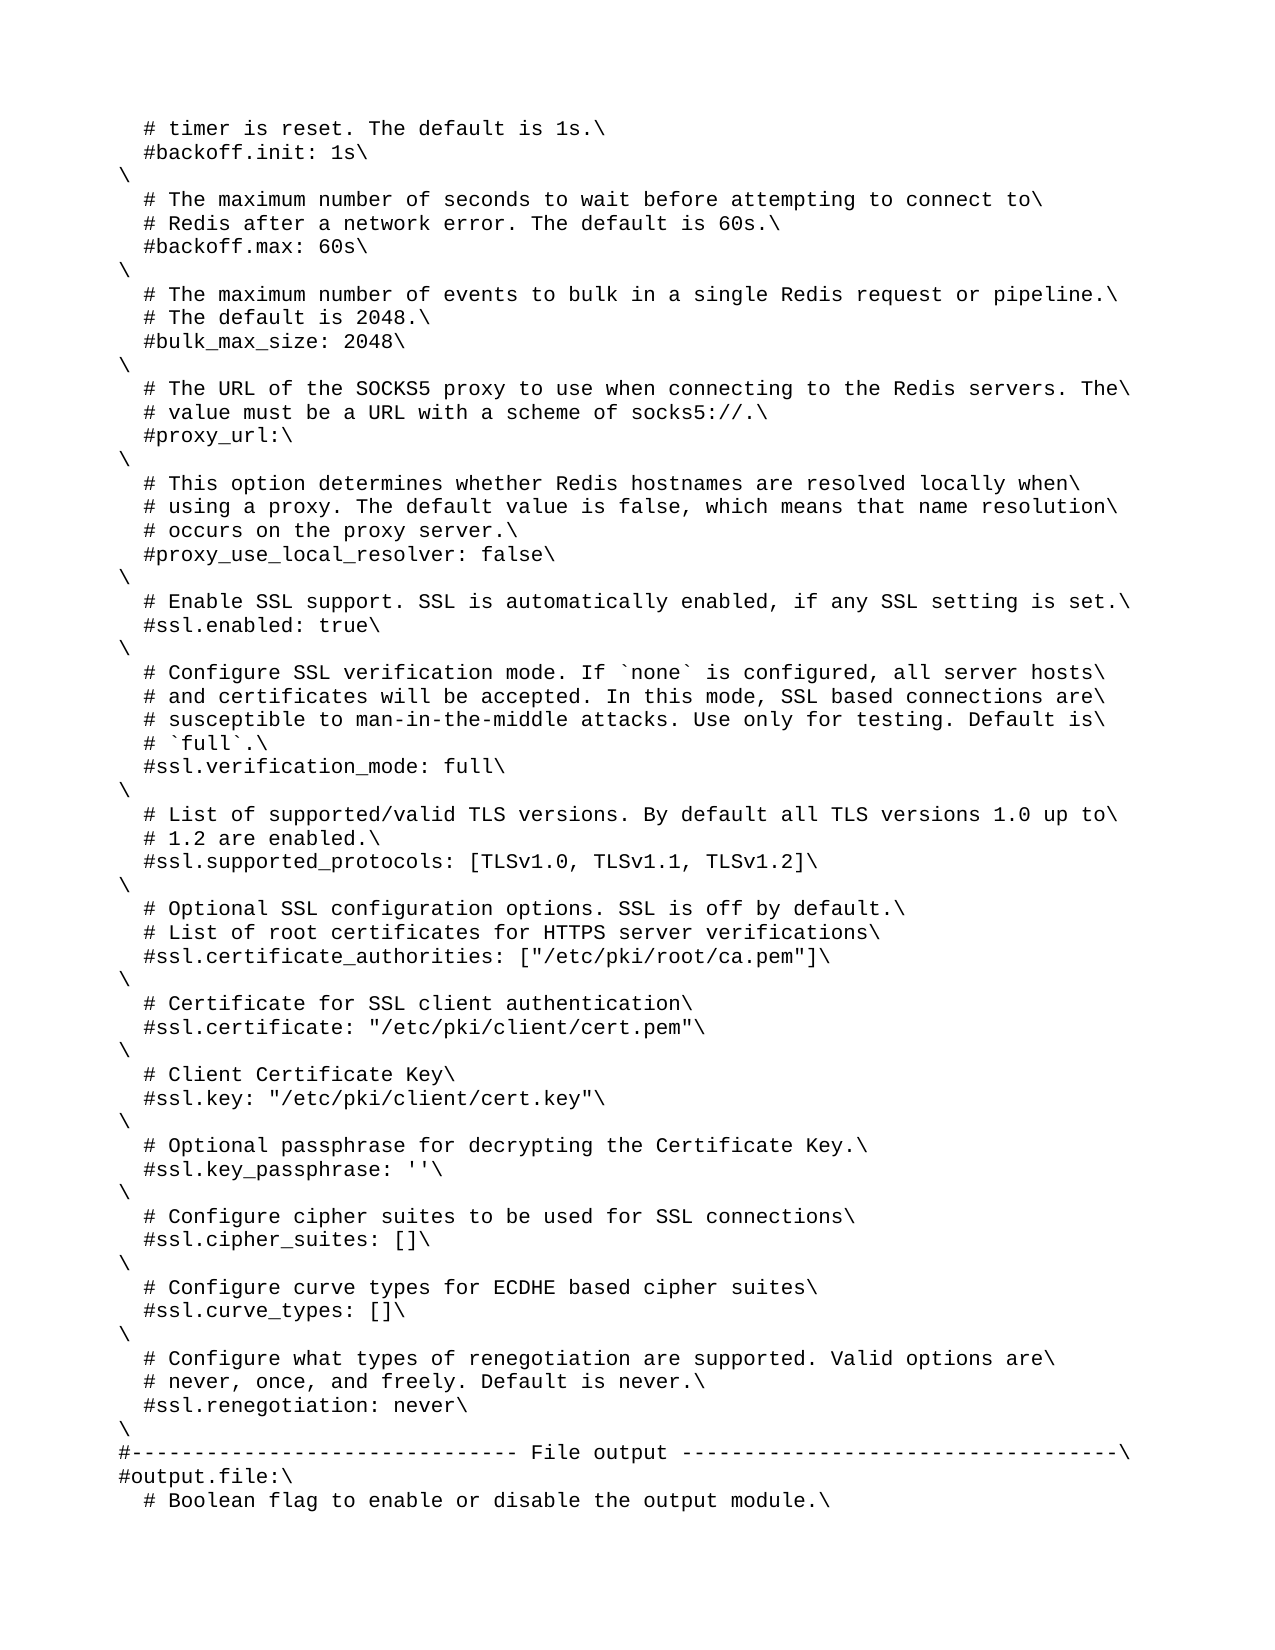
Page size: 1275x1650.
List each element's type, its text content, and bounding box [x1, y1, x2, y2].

text #ssl.key_passphrase: ''\ [118, 1158, 1157, 1182]
text #ssl.renegotiation: never\ [118, 1395, 1157, 1419]
text \ [118, 780, 1157, 804]
text # Configure SSL verification mode. If `none` is configured, all server hosts\ [118, 662, 1157, 686]
text # List of root certificates for HTTPS server verifications\ [118, 922, 1157, 946]
text # Configure curve types for ECDHE based cipher suites\ [118, 1277, 1157, 1300]
text #ssl.certificate: "/etc/pki/client/cert.pem"\ [118, 1017, 1157, 1040]
text \ [118, 1182, 1157, 1206]
text #proxy_use_local_resolver: false\ [118, 544, 1157, 567]
text # susceptible to man-in-the-middle attacks. Use only for testing. Default is\ [118, 709, 1157, 733]
text #backoff.init: 1s\ [118, 142, 1157, 165]
text \ [118, 969, 1157, 993]
text # The maximum number of seconds to wait before attempting to connect to\ [118, 189, 1157, 213]
text \ [118, 1111, 1157, 1135]
text # Optional passphrase for decrypting the Certificate Key.\ [118, 1135, 1157, 1158]
text #------------------------------- File output -----------------------------------\ [118, 1442, 1157, 1466]
text #backoff.max: 60s\ [118, 236, 1157, 260]
text \ [118, 1419, 1157, 1442]
text # Redis after a network error. The default is 60s.\ [118, 213, 1157, 236]
text # using a proxy. The default value is false, which means that name resolution\ [118, 496, 1157, 520]
text #ssl.verification_mode: full\ [118, 757, 1157, 780]
text \ [118, 165, 1157, 189]
text \ [118, 638, 1157, 662]
text # Certificate for SSL client authentication\ [118, 993, 1157, 1017]
text # Enable SSL support. SSL is automatically enabled, if any SSL setting is set.\ [118, 591, 1157, 615]
text #ssl.key: "/etc/pki/client/cert.key"\ [118, 1088, 1157, 1111]
text # Configure what types of renegotiation are supported. Valid options are\ [118, 1348, 1157, 1371]
text #ssl.enabled: true\ [118, 615, 1157, 638]
text #ssl.supported_protocols: [TLSv1.0, TLSv1.1, TLSv1.2]\ [118, 851, 1157, 875]
text # occurs on the proxy server.\ [118, 520, 1157, 544]
text # Boolean flag to enable or disable the output module.\ [118, 1489, 1157, 1513]
text #proxy_url:\ [118, 426, 1157, 449]
text # Client Certificate Key\ [118, 1064, 1157, 1088]
text \ [118, 1324, 1157, 1348]
text \ [118, 875, 1157, 898]
text # The maximum number of events to bulk in a single Redis request or pipeline.\ [118, 284, 1157, 307]
text \ [118, 354, 1157, 378]
text \ [118, 449, 1157, 473]
text # List of supported/valid TLS versions. By default all TLS versions 1.0 up to\ [118, 804, 1157, 827]
text \ [118, 1040, 1157, 1064]
text #ssl.cipher_suites: []\ [118, 1229, 1157, 1253]
text #output.file:\ [118, 1466, 1157, 1489]
text \ [118, 1253, 1157, 1277]
text # The URL of the SOCKS5 proxy to use when connecting to the Redis servers. The\ [118, 378, 1157, 402]
text # value must be a URL with a scheme of socks5://.\ [118, 402, 1157, 426]
text # 1.2 are enabled.\ [118, 827, 1157, 851]
text \ [118, 567, 1157, 591]
text # Optional SSL configuration options. SSL is off by default.\ [118, 898, 1157, 922]
text # and certificates will be accepted. In this mode, SSL based connections are\ [118, 686, 1157, 709]
text # The default is 2048.\ [118, 307, 1157, 331]
text # timer is reset. The default is 1s.\ [118, 118, 1157, 142]
text \ [118, 260, 1157, 284]
text #bulk_max_size: 2048\ [118, 331, 1157, 354]
text #ssl.certificate_authorities: ["/etc/pki/root/ca.pem"]\ [118, 946, 1157, 969]
text #ssl.curve_types: []\ [118, 1300, 1157, 1324]
text # `full`.\ [118, 733, 1157, 757]
text # never, once, and freely. Default is never.\ [118, 1371, 1157, 1395]
text # Configure cipher suites to be used for SSL connections\ [118, 1206, 1157, 1229]
text # This option determines whether Redis hostnames are resolved locally when\ [118, 473, 1157, 496]
